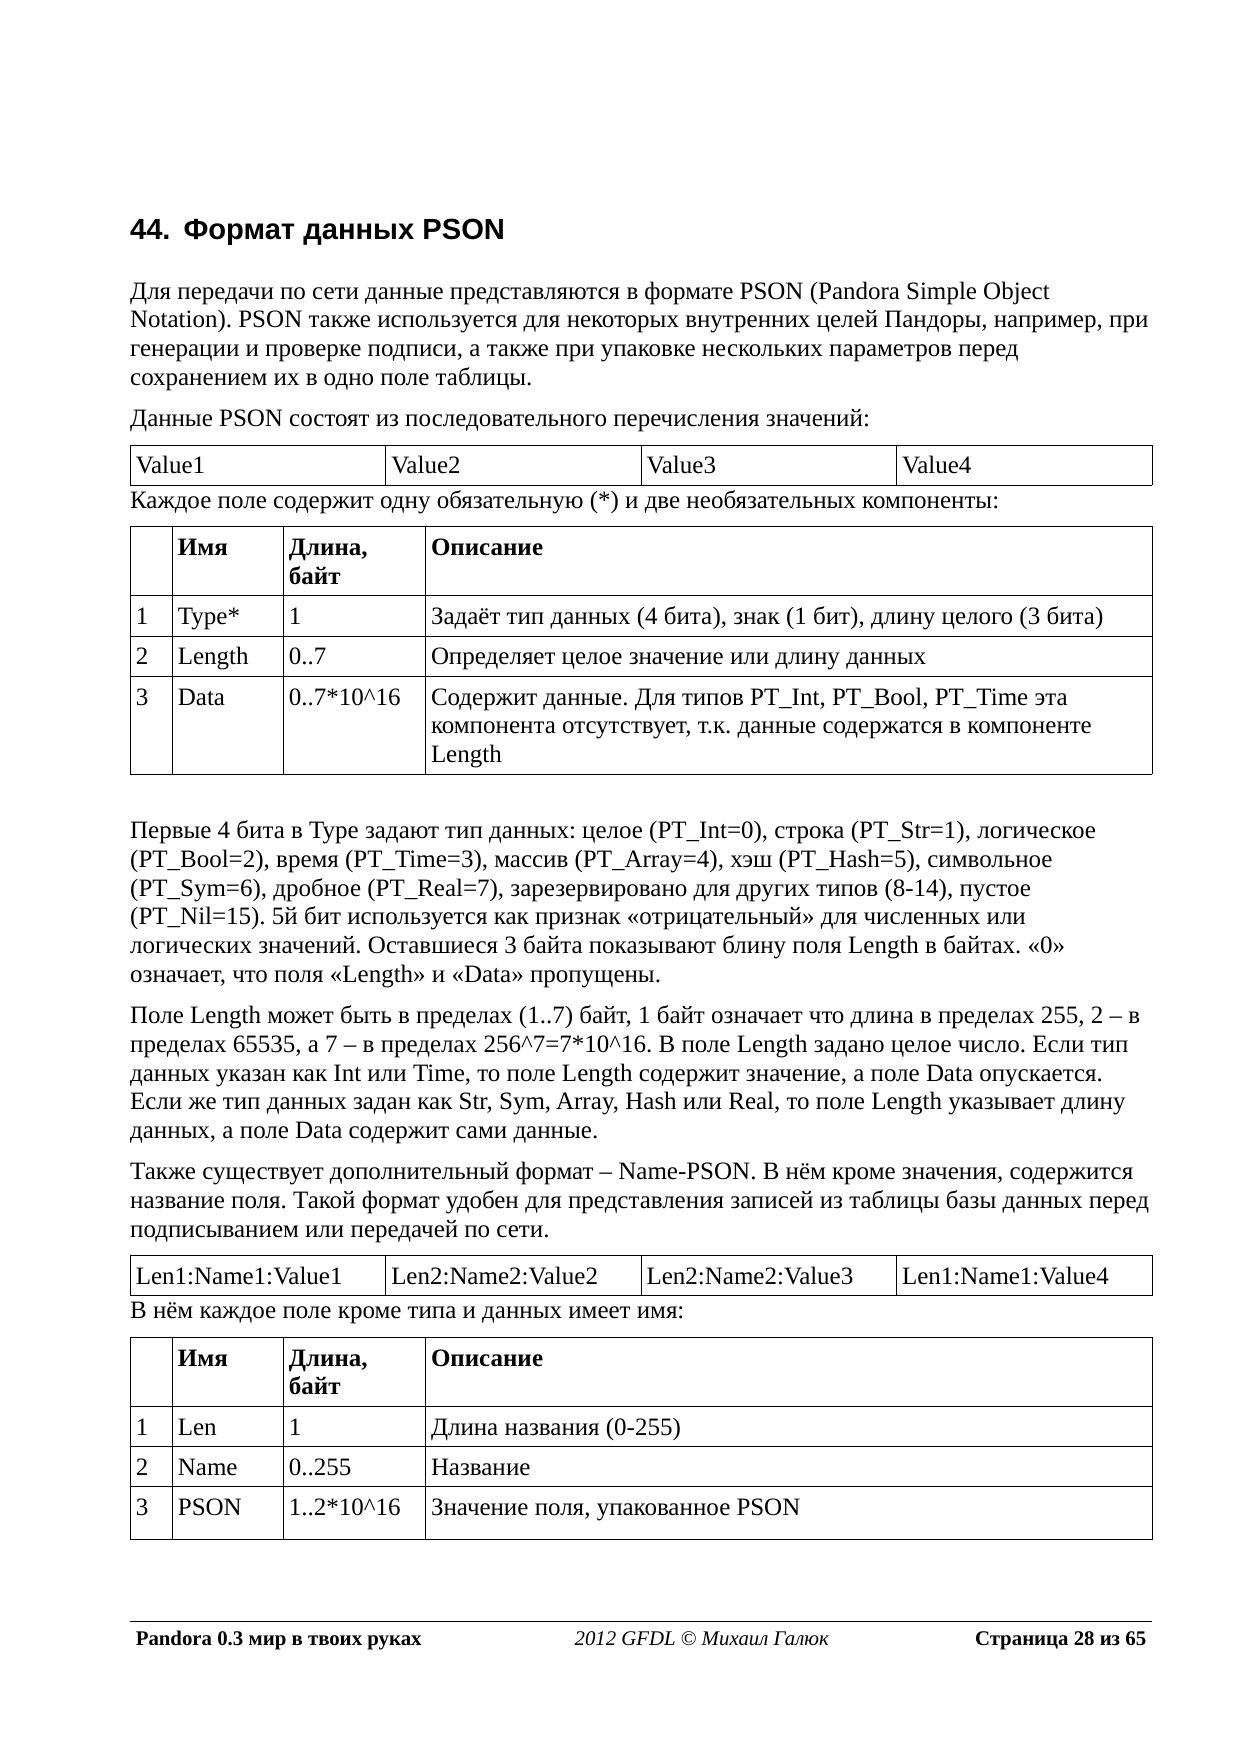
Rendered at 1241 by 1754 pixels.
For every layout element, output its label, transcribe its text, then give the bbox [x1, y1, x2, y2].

table_header Len1:Name1:Value1 [131, 1256, 385, 1295]
table_cell Name [173, 1447, 283, 1486]
table_header Len1:Name1:Value4 [897, 1256, 1152, 1295]
table_header [131, 1338, 172, 1406]
table_cell Len [173, 1407, 283, 1446]
table_header Имя [173, 527, 283, 595]
text В нём каждое поле кроме типа и данных имеет имя: [130, 1296, 1152, 1324]
table_cell 1 [131, 596, 172, 636]
text Также существует дополнительный формат – Name-PSON. В нём кроме значения, содержится название поля. Такой формат удобен для представления записей из таблицы базы данных перед подписыванием или передачей по сети. [130, 1156, 1152, 1243]
subtitle Формат данных PSON [130, 212, 1152, 246]
table_header Имя [173, 1338, 283, 1406]
table_cell 3 [131, 1487, 172, 1539]
table_header Value4 [897, 446, 1152, 485]
table_cell 2 [131, 1447, 172, 1486]
table_header Value3 [642, 446, 896, 485]
table_cell Type* [173, 596, 283, 636]
table_cell Название [426, 1447, 1152, 1486]
text Первые 4 бита в Type задают тип данных: целое (PT_Int=0), строка (PT_Str=1), логическое (PT_Bool=2), время (PT_Time=3), массив (PT_Array=4), хэш (PT_Hash=5), символьное (PT_Sym=6), дробное (PT_Real=7), зарезервировано для других типов (8-14), пустое (PT_Nil=15). 5й бит используется как признак «отрицательный» для численных или логических значений. Оставшиеся 3 байта показывают блину поля Length в байтах. «0» означает, что поля «Length» и «Data» пропущены. [130, 815, 1152, 988]
table_cell Data [173, 677, 283, 774]
table_cell 1 [131, 1407, 172, 1446]
table_cell Длина названия (0-255) [426, 1407, 1152, 1446]
table_cell 1 [284, 596, 425, 636]
table_header Длина, байт [284, 1338, 425, 1406]
table_header Описание [426, 1338, 1152, 1406]
table_cell 0..7*10^16 [284, 677, 425, 774]
table_cell Задаёт тип данных (4 бита), знак (1 бит), длину целого (3 бита) [426, 596, 1152, 636]
table_cell 0..255 [284, 1447, 425, 1486]
text Поле Length может быть в пределах (1..7) байт, 1 байт означает что длина в пределах 255, 2 – в пределах 65535, а 7 – в пределах 256^7=7*10^16. В поле Length задано целое число. Если тип данных указан как Int или Time, то поле Length содержит значение, а поле Data опускается. Если же тип данных задан как Str, Sym, Array, Hash или Real, то поле Length указывает длину данных, а поле Data содержит сами данные. [130, 1000, 1152, 1144]
table_header [131, 527, 172, 595]
table_cell Содержит данные. Для типов PT_Int, PT_Bool, PT_Time эта компонента отсутствует, т.к. данные содержатся в компоненте Length [426, 677, 1152, 774]
table_cell Length [173, 637, 283, 676]
table_cell Определяет целое значeние или длину данных [426, 637, 1152, 676]
table_header Длина, байт [284, 527, 425, 595]
table_header Value1 [131, 446, 385, 485]
text Данные PSON состоят из последовательного перечисления значений: [130, 403, 1152, 432]
table_header Len2:Name2:Value2 [386, 1256, 641, 1295]
table_cell PSON [173, 1487, 283, 1539]
table_cell 1 [284, 1407, 425, 1446]
table_cell 1..2*10^16 [284, 1487, 425, 1539]
table_header Описание [426, 527, 1152, 595]
table_cell Значение поля, упакованное PSON [426, 1487, 1152, 1539]
table_cell 2 [131, 637, 172, 676]
text Для передачи по сети данные представляются в формате PSON (Pandora Simple Object Notation). PSON также используется для некоторых внутренних целей Пандоры, например, при генерации и проверке подписи, а также при упаковке нескольких параметров перед сохранением их в одно поле таблицы. [130, 276, 1152, 391]
table_cell 3 [131, 677, 172, 774]
table_header Len2:Name2:Value3 [642, 1256, 896, 1295]
text Каждое поле содержит одну обязательную (*) и две необязательных компоненты: [130, 486, 1152, 514]
table_cell 0..7 [284, 637, 425, 676]
table_header Value2 [386, 446, 641, 485]
